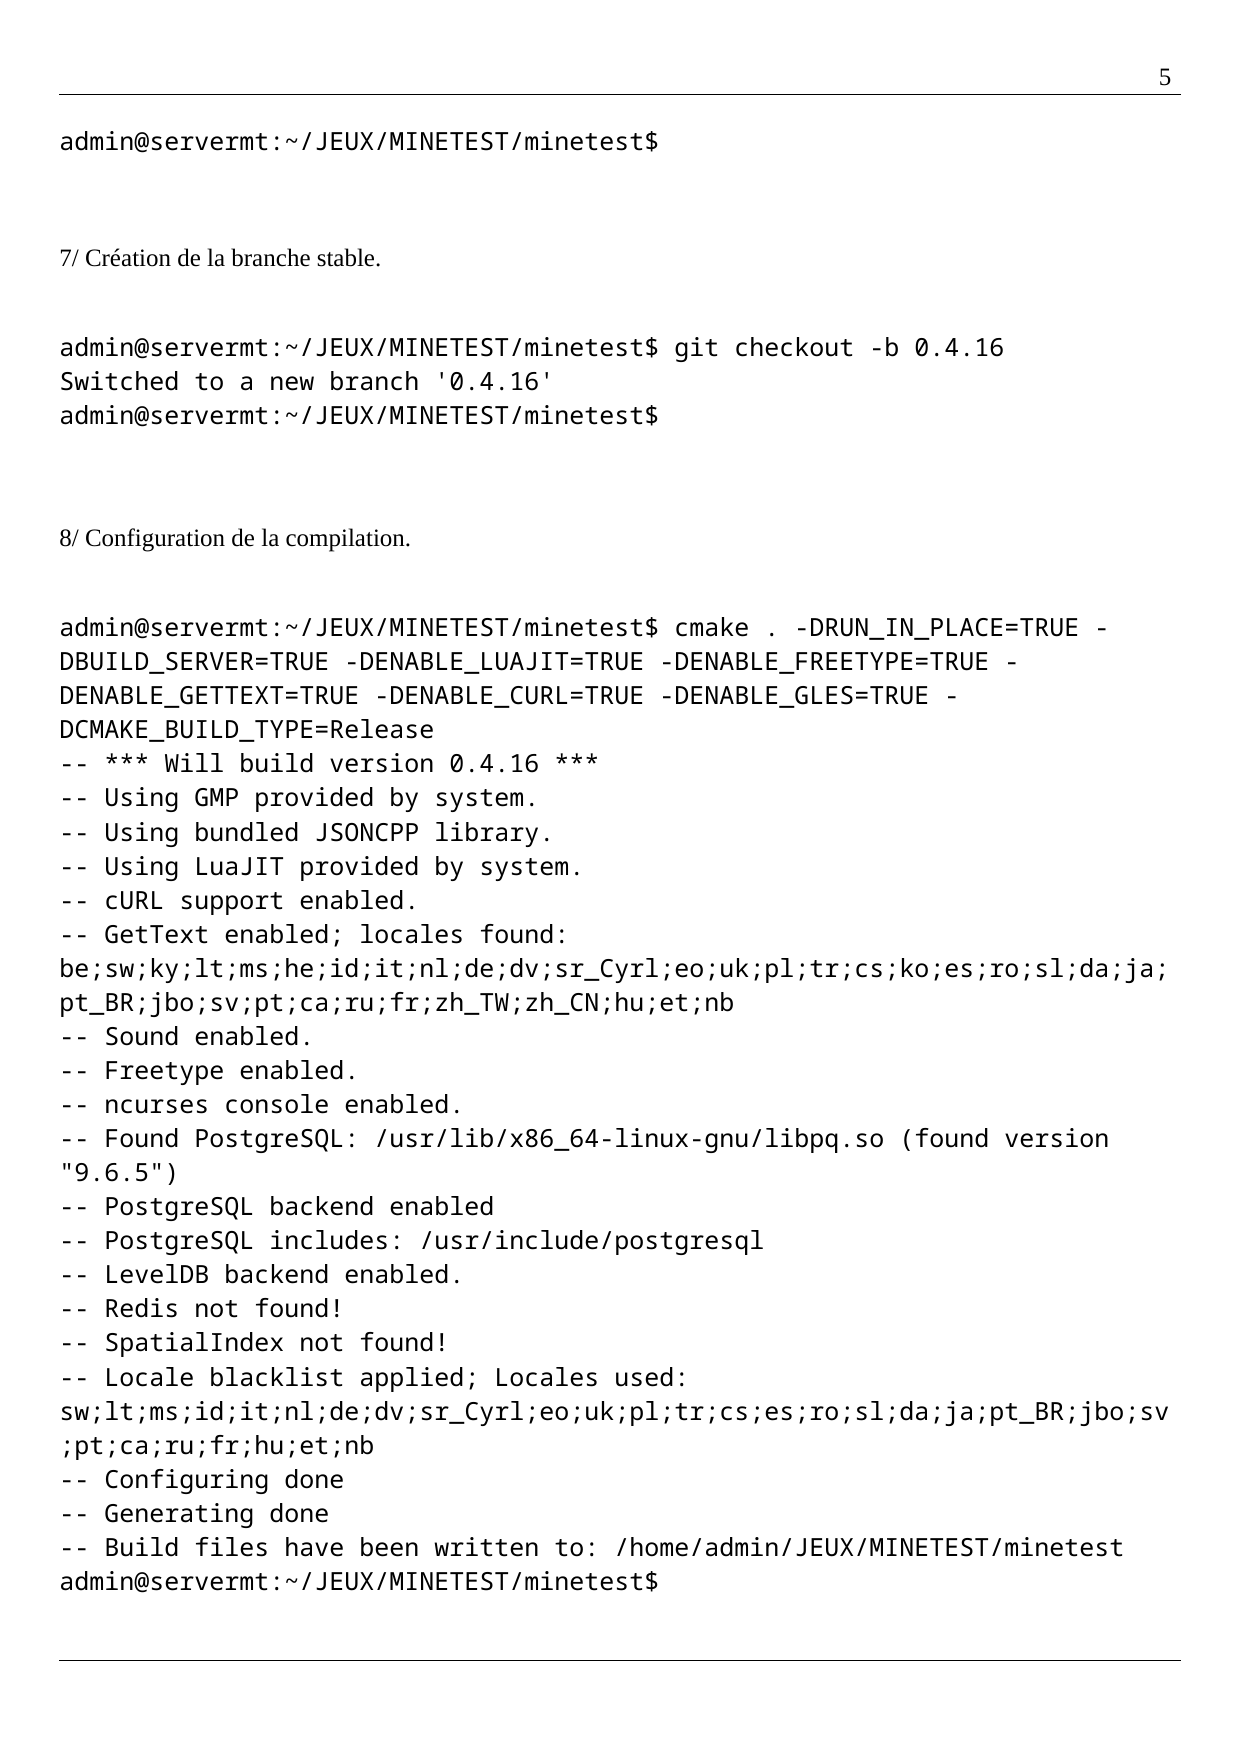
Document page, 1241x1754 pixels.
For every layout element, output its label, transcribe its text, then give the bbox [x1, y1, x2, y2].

text 8/ Configuration de la compilation. [59, 523, 1181, 552]
text -- Using LuaJIT provided by system. [59, 848, 1181, 882]
text -- Using bundled JSONCPP library. [59, 814, 1181, 848]
text -- Build files have been written to: /home/admin/JEUX/MINETEST/minetest [59, 1529, 1181, 1563]
text -- Locale blacklist applied; Locales used: sw;lt;ms;id;it;nl;de;dv;sr_Cyrl;eo;uk;pl;tr;cs;es;ro;sl;da;ja;pt_BR;jbo;sv;pt;ca;ru;fr;hu;et;nb [59, 1359, 1181, 1461]
text 7/ Création de la branche stable. [59, 243, 1181, 272]
text -- ncurses console enabled. [59, 1087, 1181, 1121]
text -- Found PostgreSQL: /usr/lib/x86_64-linux-gnu/libpq.so (found version "9.6.5") [59, 1121, 1181, 1189]
text -- PostgreSQL includes: /usr/include/postgresql [59, 1223, 1181, 1257]
text -- LevelDB backend enabled. [59, 1257, 1181, 1291]
text admin@servermt:~/JEUX/MINETEST/minetest$ [59, 123, 1181, 157]
text -- Generating done [59, 1495, 1181, 1529]
text -- GetText enabled; locales found: be;sw;ky;lt;ms;he;id;it;nl;de;dv;sr_Cyrl;eo;uk;pl;tr;cs;ko;es;ro;sl;da;ja;pt_BR;jbo;sv;pt;ca;ru;fr;zh_TW;zh_CN;hu;et;nb [59, 916, 1181, 1018]
text -- PostgreSQL backend enabled [59, 1189, 1181, 1223]
text admin@servermt:~/JEUX/MINETEST/minetest$ [59, 1563, 1181, 1598]
text -- Using GMP provided by system. [59, 780, 1181, 814]
text -- Freetype enabled. [59, 1053, 1181, 1087]
text -- *** Will build version 0.4.16 *** [59, 746, 1181, 780]
text admin@servermt:~/JEUX/MINETEST/minetest$ cmake . -DRUN_IN_PLACE=TRUE -DBUILD_SERVER=TRUE -DENABLE_LUAJIT=TRUE -DENABLE_FREETYPE=TRUE -DENABLE_GETTEXT=TRUE -DENABLE_CURL=TRUE -DENABLE_GLES=TRUE -DCMAKE_BUILD_TYPE=Release [59, 610, 1181, 746]
text -- cURL support enabled. [59, 882, 1181, 916]
text -- Redis not found! [59, 1291, 1181, 1325]
text -- Sound enabled. [59, 1018, 1181, 1053]
text admin@servermt:~/JEUX/MINETEST/minetest$ git checkout -b 0.4.16 [59, 330, 1181, 364]
text -- Configuring done [59, 1461, 1181, 1495]
text admin@servermt:~/JEUX/MINETEST/minetest$ [59, 398, 1181, 432]
text Switched to a new branch '0.4.16' [59, 364, 1181, 398]
text -- SpatialIndex not found! [59, 1325, 1181, 1359]
